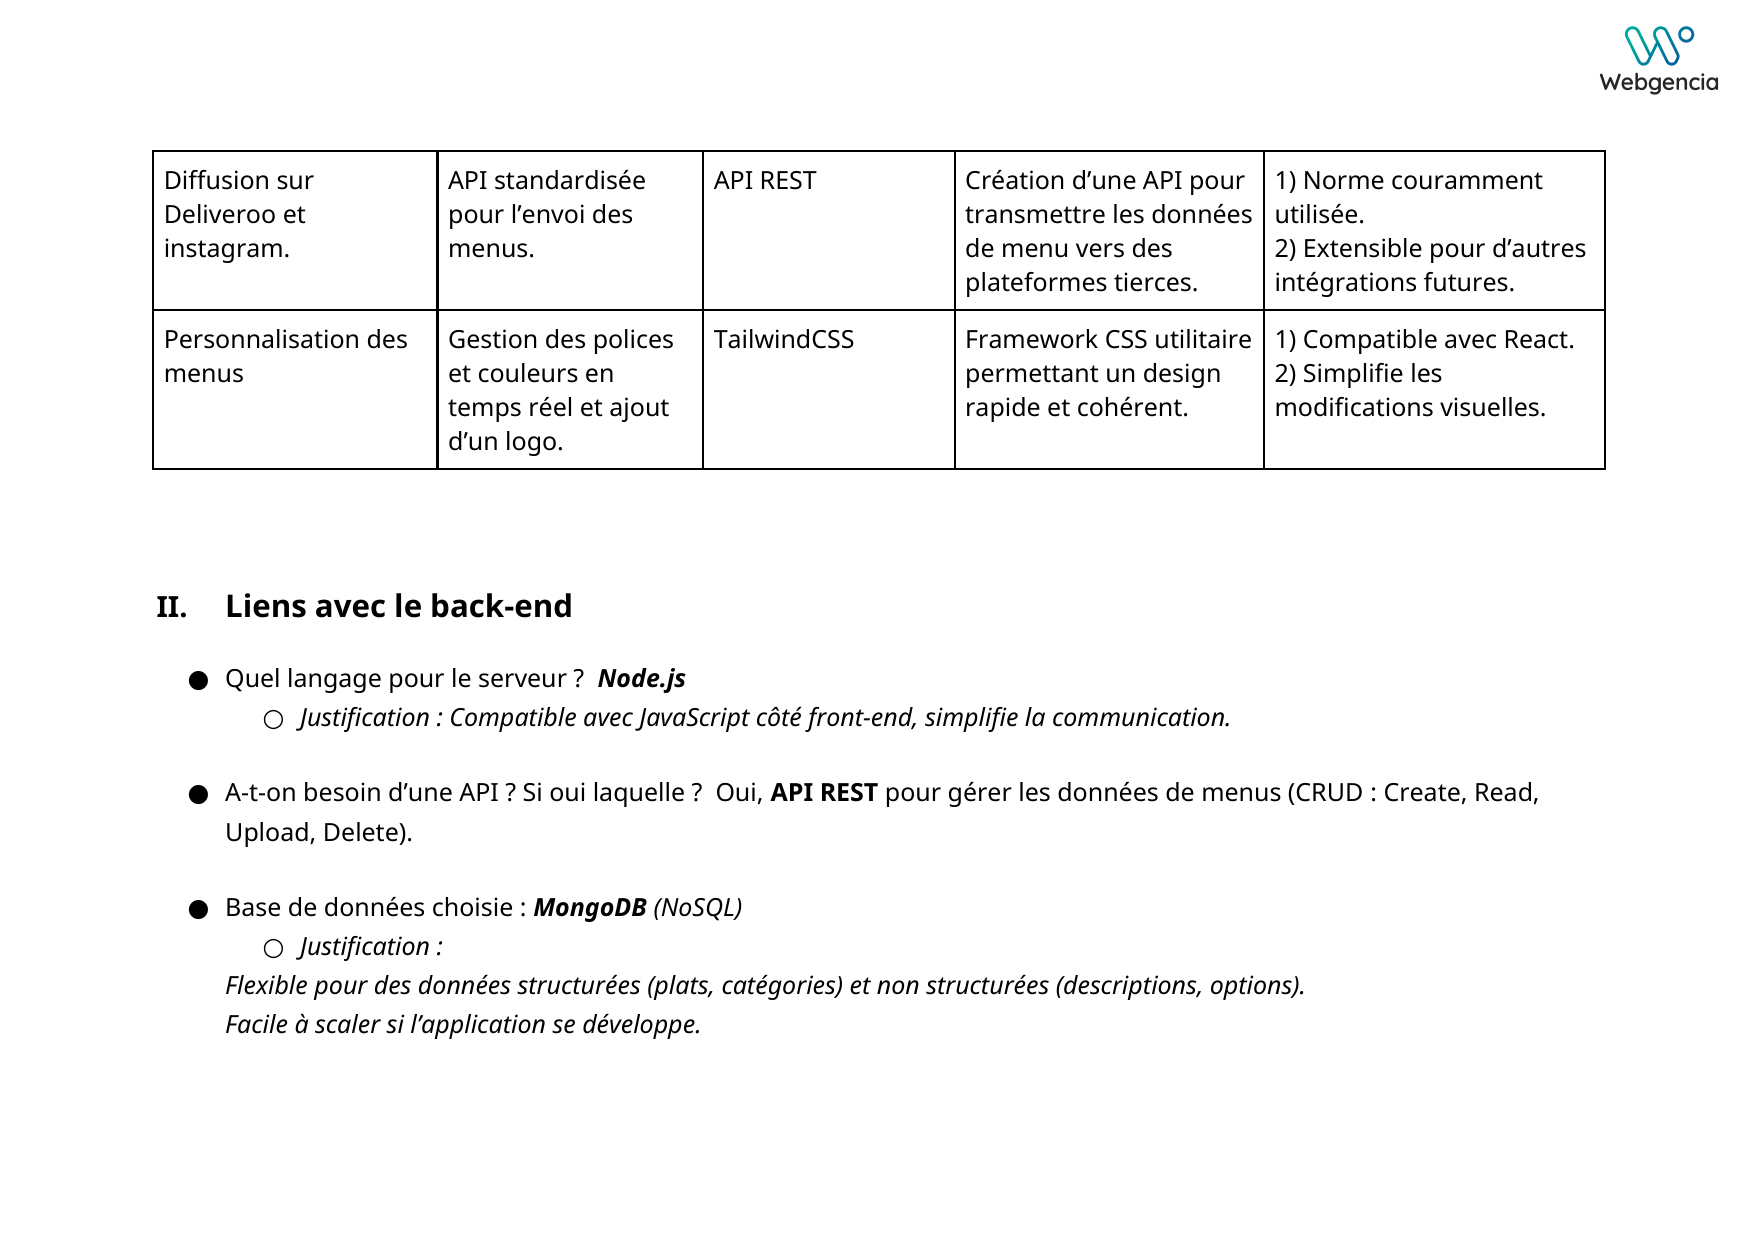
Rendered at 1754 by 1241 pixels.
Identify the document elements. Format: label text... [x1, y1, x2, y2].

table_cell API standardisée pour l’envoi des menus. [439, 152, 702, 309]
text Flexible pour des données structurées (plats, catégories) et non structurées (descriptions, options). [225, 968, 1604, 1002]
table_cell 1) Norme couramment utilisée. 2) Extensible pour d’autres intégrations futures. [1265, 152, 1604, 309]
table_cell TailwindCSS [704, 311, 954, 468]
list Justification : [262, 928, 1604, 963]
text Facile à scaler si l’application se développe. [225, 1007, 1604, 1041]
table_cell API REST [704, 152, 954, 309]
list Base de données choisie : MongoDB (NoSQL) [187, 889, 1604, 923]
list A-t-on besoin d’une API ? Si oui laquelle ? Oui, API REST pour gérer les données de menus (CRUD : Create, Read, Upload, Delete). [187, 775, 1604, 848]
list Quel langage pour le serveur ? Node.js [187, 661, 1604, 695]
table_cell 1) Compatible avec React. 2) Simplifie les modifications visuelles. [1265, 311, 1604, 468]
table_cell Personnalisation des menus [154, 311, 436, 468]
table_cell Diffusion sur Deliveroo et instagram. [154, 152, 436, 309]
table_cell Gestion des polices et couleurs en temps réel et ajout d’un logo. [439, 311, 702, 468]
list Justification : Compatible avec JavaScript côté front-end, simplifie la communication. [262, 700, 1604, 734]
table_cell Création d’une API pour transmettre les données de menu vers des plateformes tierces. [956, 152, 1263, 309]
table_cell Framework CSS utilitaire permettant un design rapide et cohérent. [956, 311, 1263, 468]
list Liens avec le back-end [187, 584, 1604, 627]
